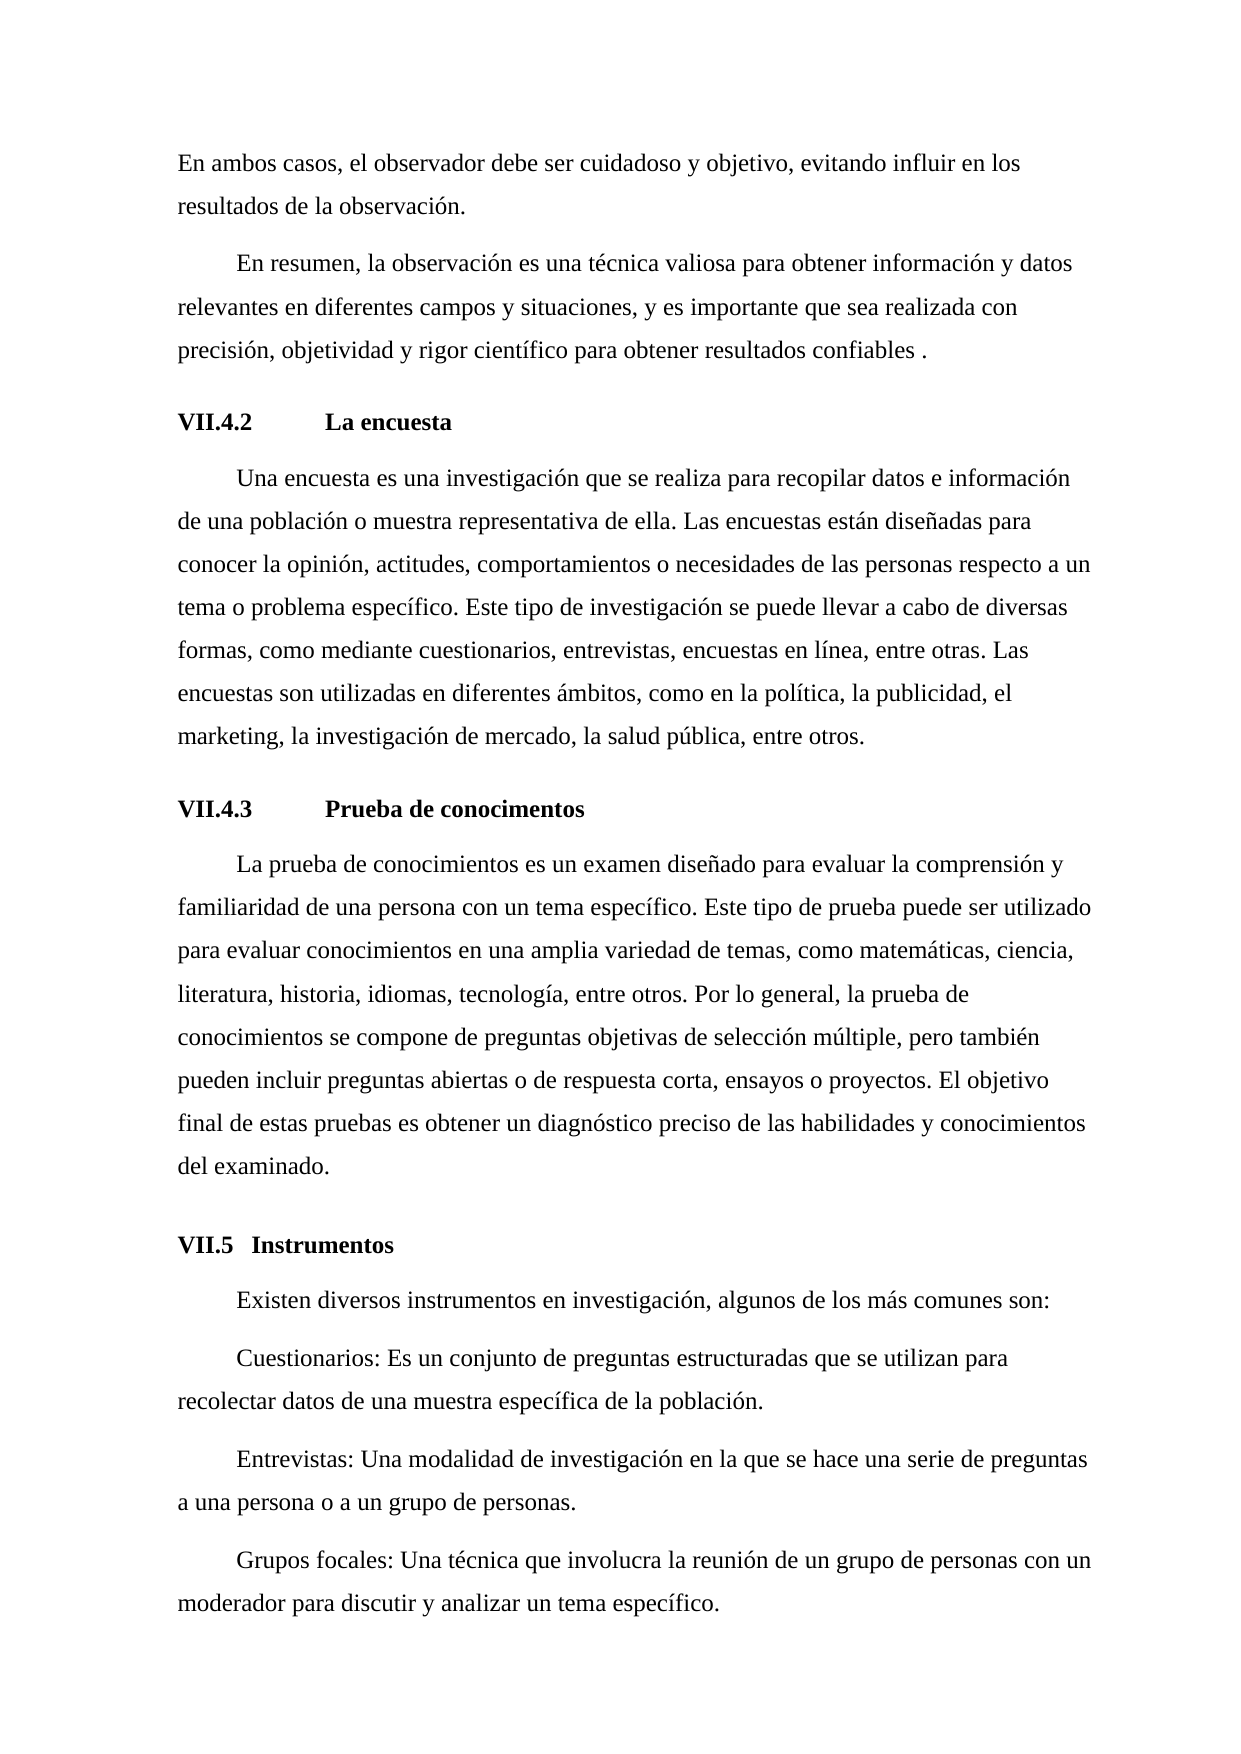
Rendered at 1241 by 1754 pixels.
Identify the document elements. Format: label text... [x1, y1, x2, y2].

text Una encuesta es una investigación que se realiza para recopilar datos e información de una población o muestra representativa de ella. Las encuestas están diseñadas para conocer la opinión, actitudes, comportamientos o necesidades de las personas respecto a un tema o problema específico. Este tipo de investigación se puede llevar a cabo de diversas formas, como mediante cuestionarios, entrevistas, encuestas en línea, entre otras. Las encuestas son utilizadas en diferentes ámbitos, como en la política, la publicidad, el marketing, la investigación de mercado, la salud pública, entre otros. [177, 463, 1093, 750]
text La prueba de conocimientos es un examen diseñado para evaluar la comprensión y familiaridad de una persona con un tema específico. Este tipo de prueba puede ser utilizado para evaluar conocimientos en una amplia variedad de temas, como matemáticas, ciencia, literatura, historia, idiomas, tecnología, entre otros. Por lo general, la prueba de conocimientos se compone de preguntas objetivas de selección múltiple, pero también pueden incluir preguntas abiertas o de respuesta corta, ensayos o proyectos. El objetivo final de estas pruebas es obtener un diagnóstico preciso de las habilidades y conocimientos del examinado. [177, 849, 1093, 1180]
text Existen diversos instrumentos en investigación, algunos de los más comunes son: [177, 1285, 1093, 1314]
text En ambos casos, el observador debe ser cuidadoso y objetivo, evitando influir en los resultados de la observación. [177, 148, 1093, 219]
text Entrevistas: Una modalidad de investigación en la que se hace una serie de preguntas a una persona o a un grupo de personas. [177, 1444, 1093, 1516]
subtitle Prueba de conocimentos [177, 794, 1093, 822]
subtitle Instrumentos [177, 1230, 1093, 1258]
subtitle La encuesta [177, 407, 1093, 436]
text En resumen, la observación es una técnica valiosa para obtener información y datos relevantes en diferentes campos y situaciones, y es importante que sea realizada con precisión, objetividad y rigor científico para obtener resultados confiables . [177, 248, 1093, 363]
text Grupos focales: Una técnica que involucra la reunión de un grupo de personas con un moderador para discutir y analizar un tema específico. [177, 1545, 1093, 1617]
text Cuestionarios: Es un conjunto de preguntas estructuradas que se utilizan para recolectar datos de una muestra específica de la población. [177, 1343, 1093, 1415]
